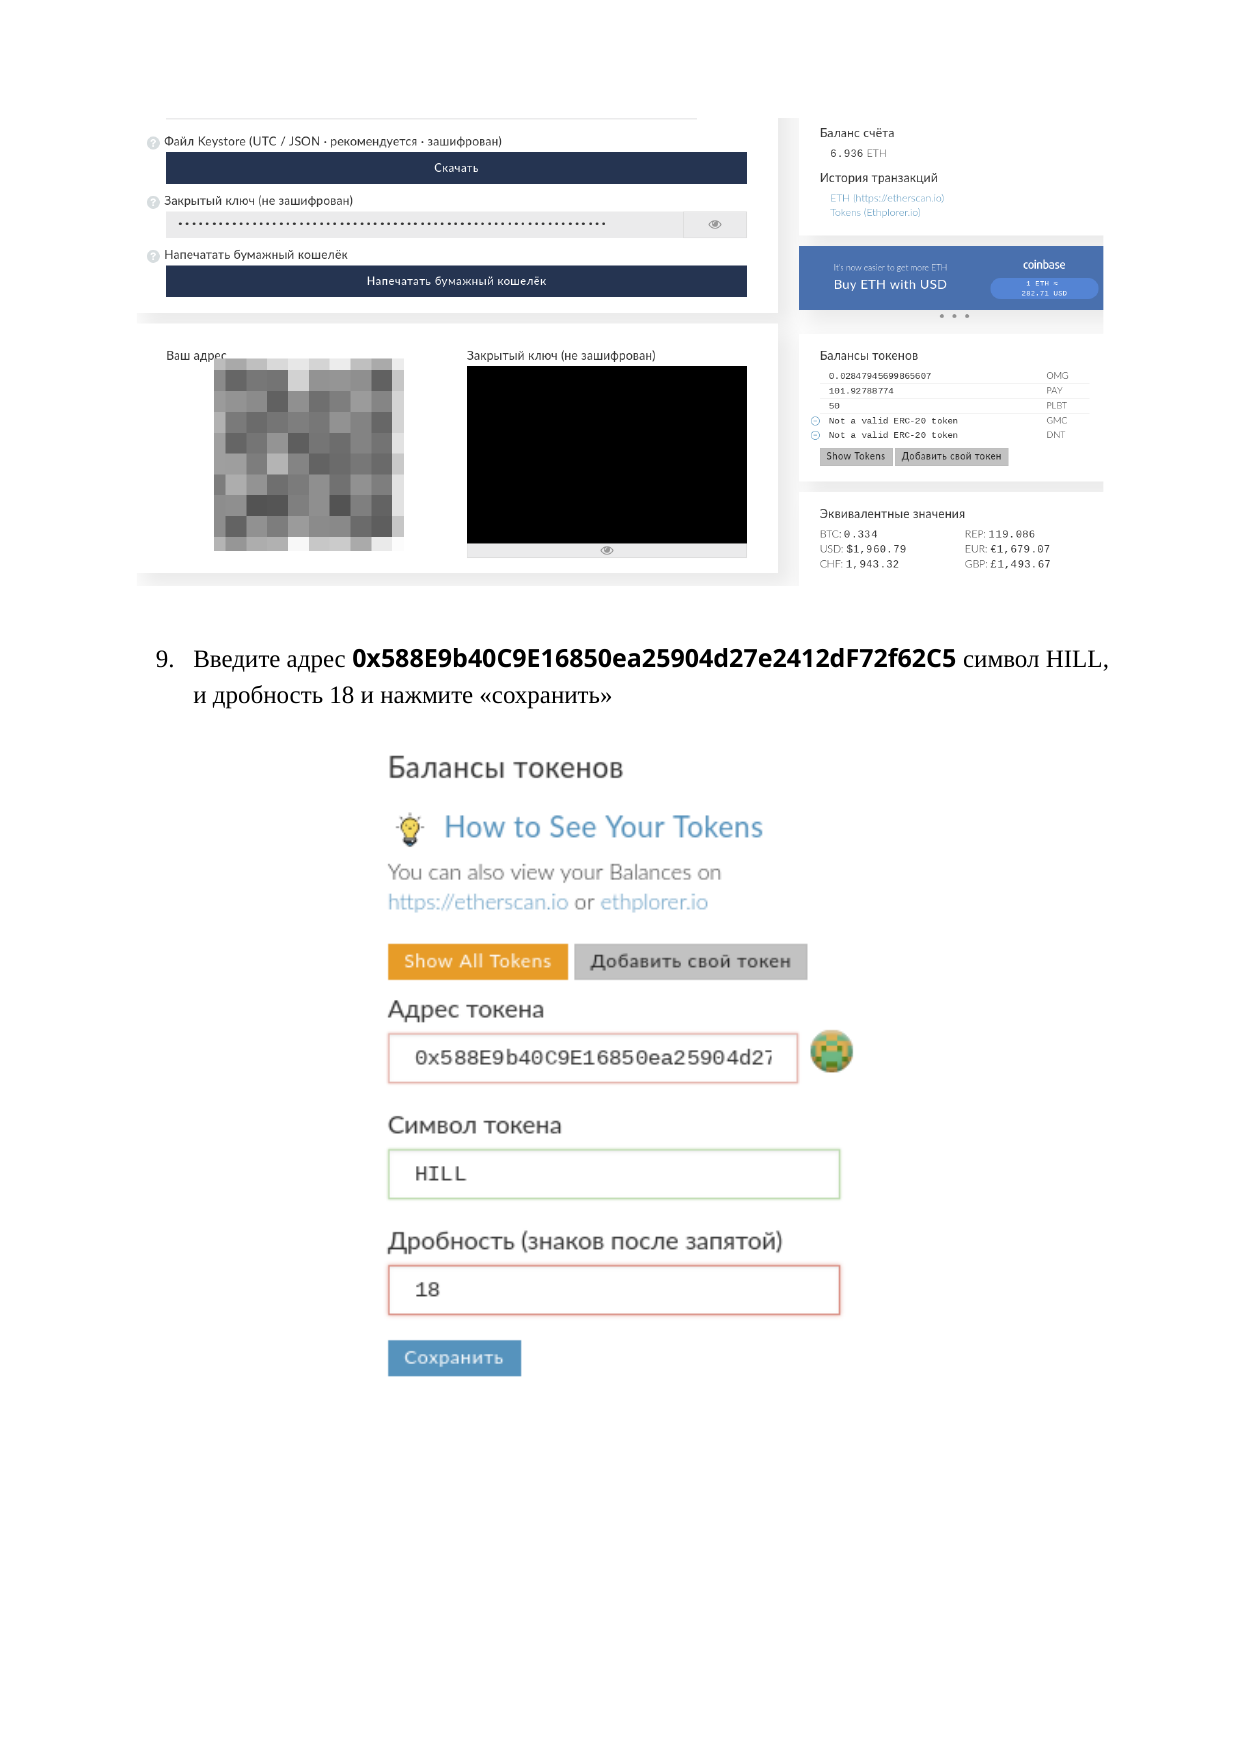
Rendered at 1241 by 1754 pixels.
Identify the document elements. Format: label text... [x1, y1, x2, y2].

picture [136, 118, 1104, 586]
picture [354, 729, 886, 1400]
list Введите адрес 0x588E9b40C9E16850ea25904d27e2412dF72f62C5 символ HILL, и дробность 18 и нажмите «сохранить» [156, 640, 1122, 709]
